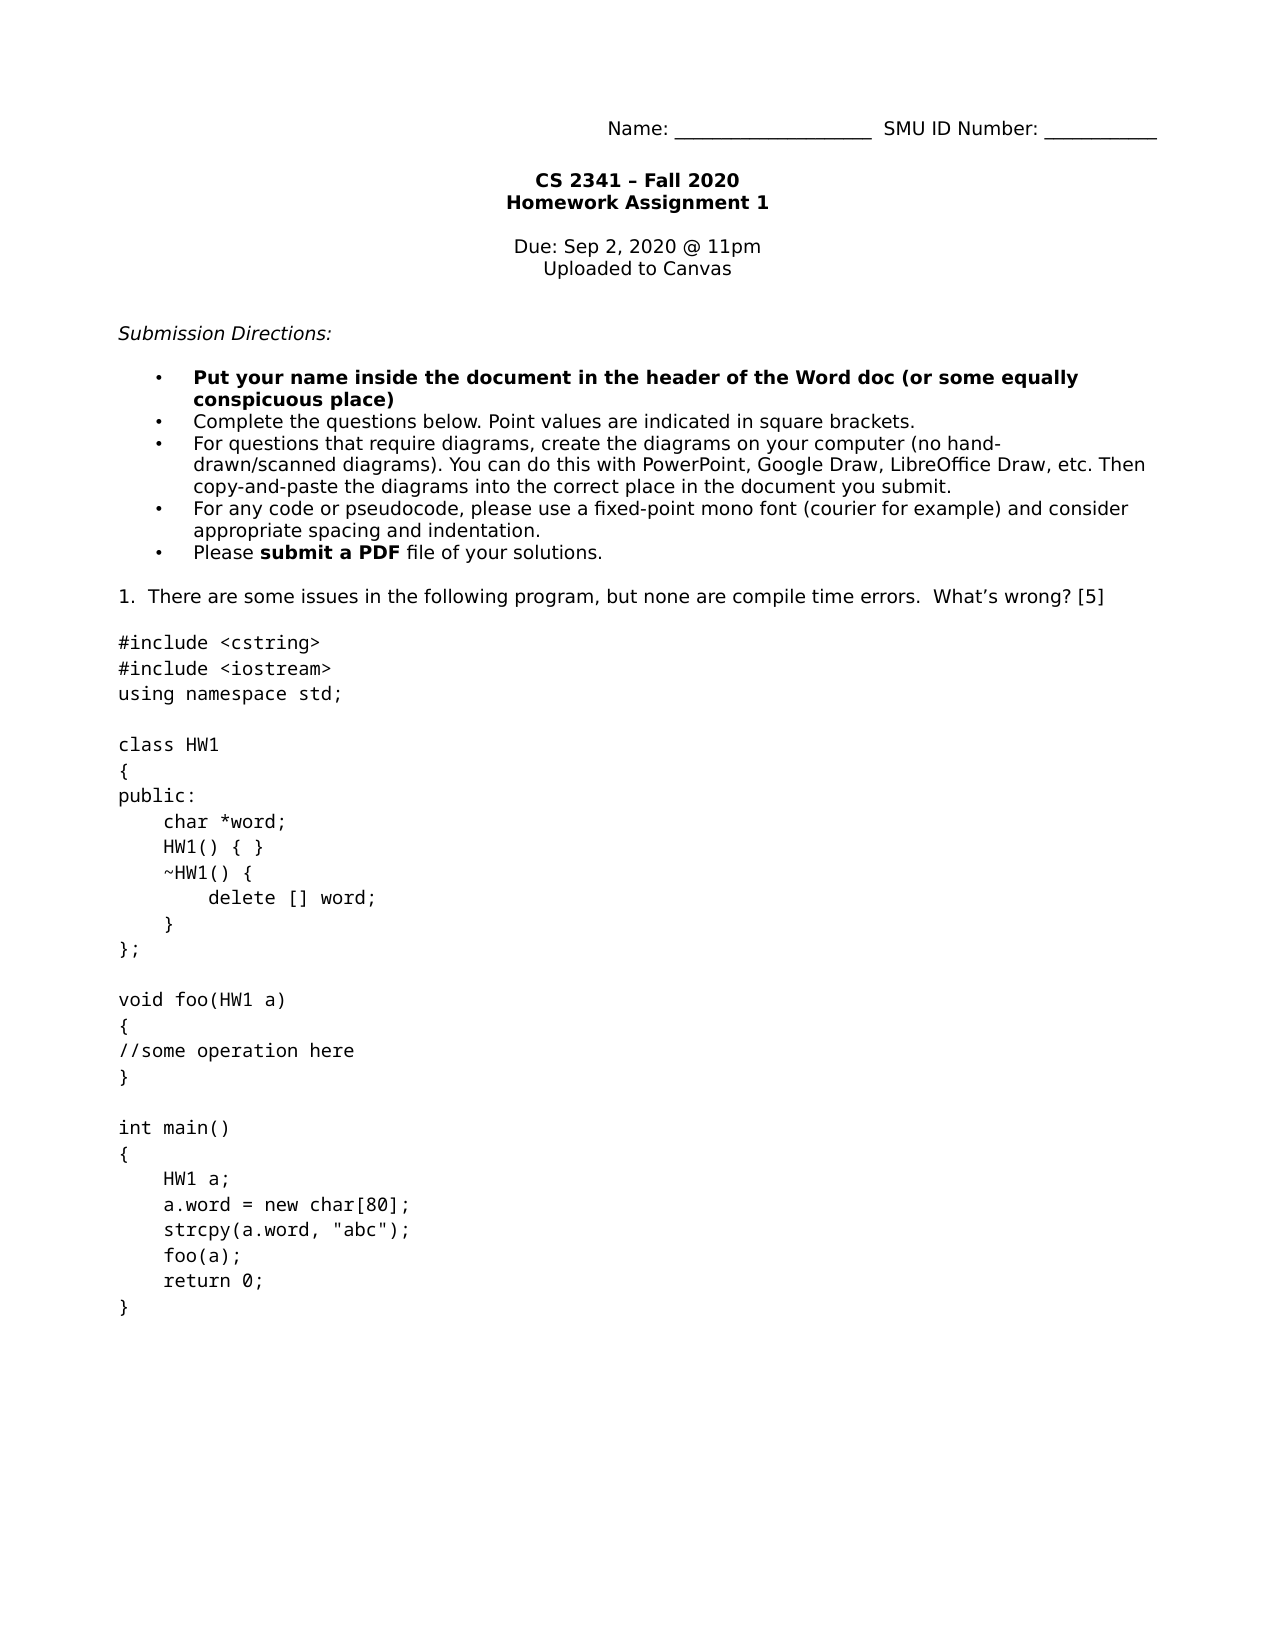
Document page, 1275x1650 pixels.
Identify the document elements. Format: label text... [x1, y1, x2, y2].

text foo(a); [118, 1242, 1157, 1267]
text { [118, 1012, 1157, 1038]
text a.word = new char[80]; [118, 1191, 1157, 1216]
text Uploaded to Canvas [118, 257, 1157, 279]
text } [118, 1293, 1157, 1318]
text delete [] word; [118, 884, 1157, 910]
text #include <cstring> [118, 629, 1157, 655]
text int main() [118, 1114, 1157, 1140]
list Complete the questions below. Point values are indicated in square brackets. [156, 411, 1157, 432]
text //some operation here [118, 1038, 1157, 1063]
list For any code or pseudocode, please use a fixed-point mono font (courier for example) and consider [156, 498, 1157, 520]
list Put your name inside the document in the header of the Word doc (or some equally [156, 367, 1157, 389]
text Homework Assignment 1 [118, 192, 1157, 214]
text strcpy(a.word, "abc"); [118, 1216, 1157, 1242]
text CS 2341 – Fall 2020 [118, 170, 1157, 192]
text using namespace std; [118, 680, 1157, 706]
text Due: Sep 2, 2020 @ 11pm [118, 236, 1157, 257]
list For questions that require diagrams, create the diagrams on your computer (no hand- [156, 432, 1157, 454]
text ~HW1() { [118, 859, 1157, 884]
list conspicuous place) [156, 389, 1157, 411]
text }; [118, 936, 1157, 961]
text return 0; [118, 1267, 1157, 1293]
text { [118, 757, 1157, 782]
text HW1 a; [118, 1165, 1157, 1191]
list drawn/scanned diagrams). You can do this with PowerPoint, Google Draw, LibreOffice Draw, etc. Then copy-and-paste the diagrams into the correct place in the document you submit. [156, 454, 1157, 498]
text { [118, 1140, 1157, 1165]
text 1. There are some issues in the following program, but none are compile time errors. What’s wrong? [5] [118, 586, 1157, 607]
text } [118, 1063, 1157, 1089]
text char *word; [118, 808, 1157, 833]
text HW1() { } [118, 833, 1157, 859]
text public: [118, 782, 1157, 808]
list Please submit a PDF file of your solutions. [156, 542, 1157, 564]
list appropriate spacing and indentation. [156, 520, 1157, 542]
text } [118, 910, 1157, 936]
text #include <iostream> [118, 655, 1157, 680]
text void foo(HW1 a) [118, 987, 1157, 1012]
text class HW1 [118, 731, 1157, 757]
text Submission Directions: [118, 323, 1157, 345]
